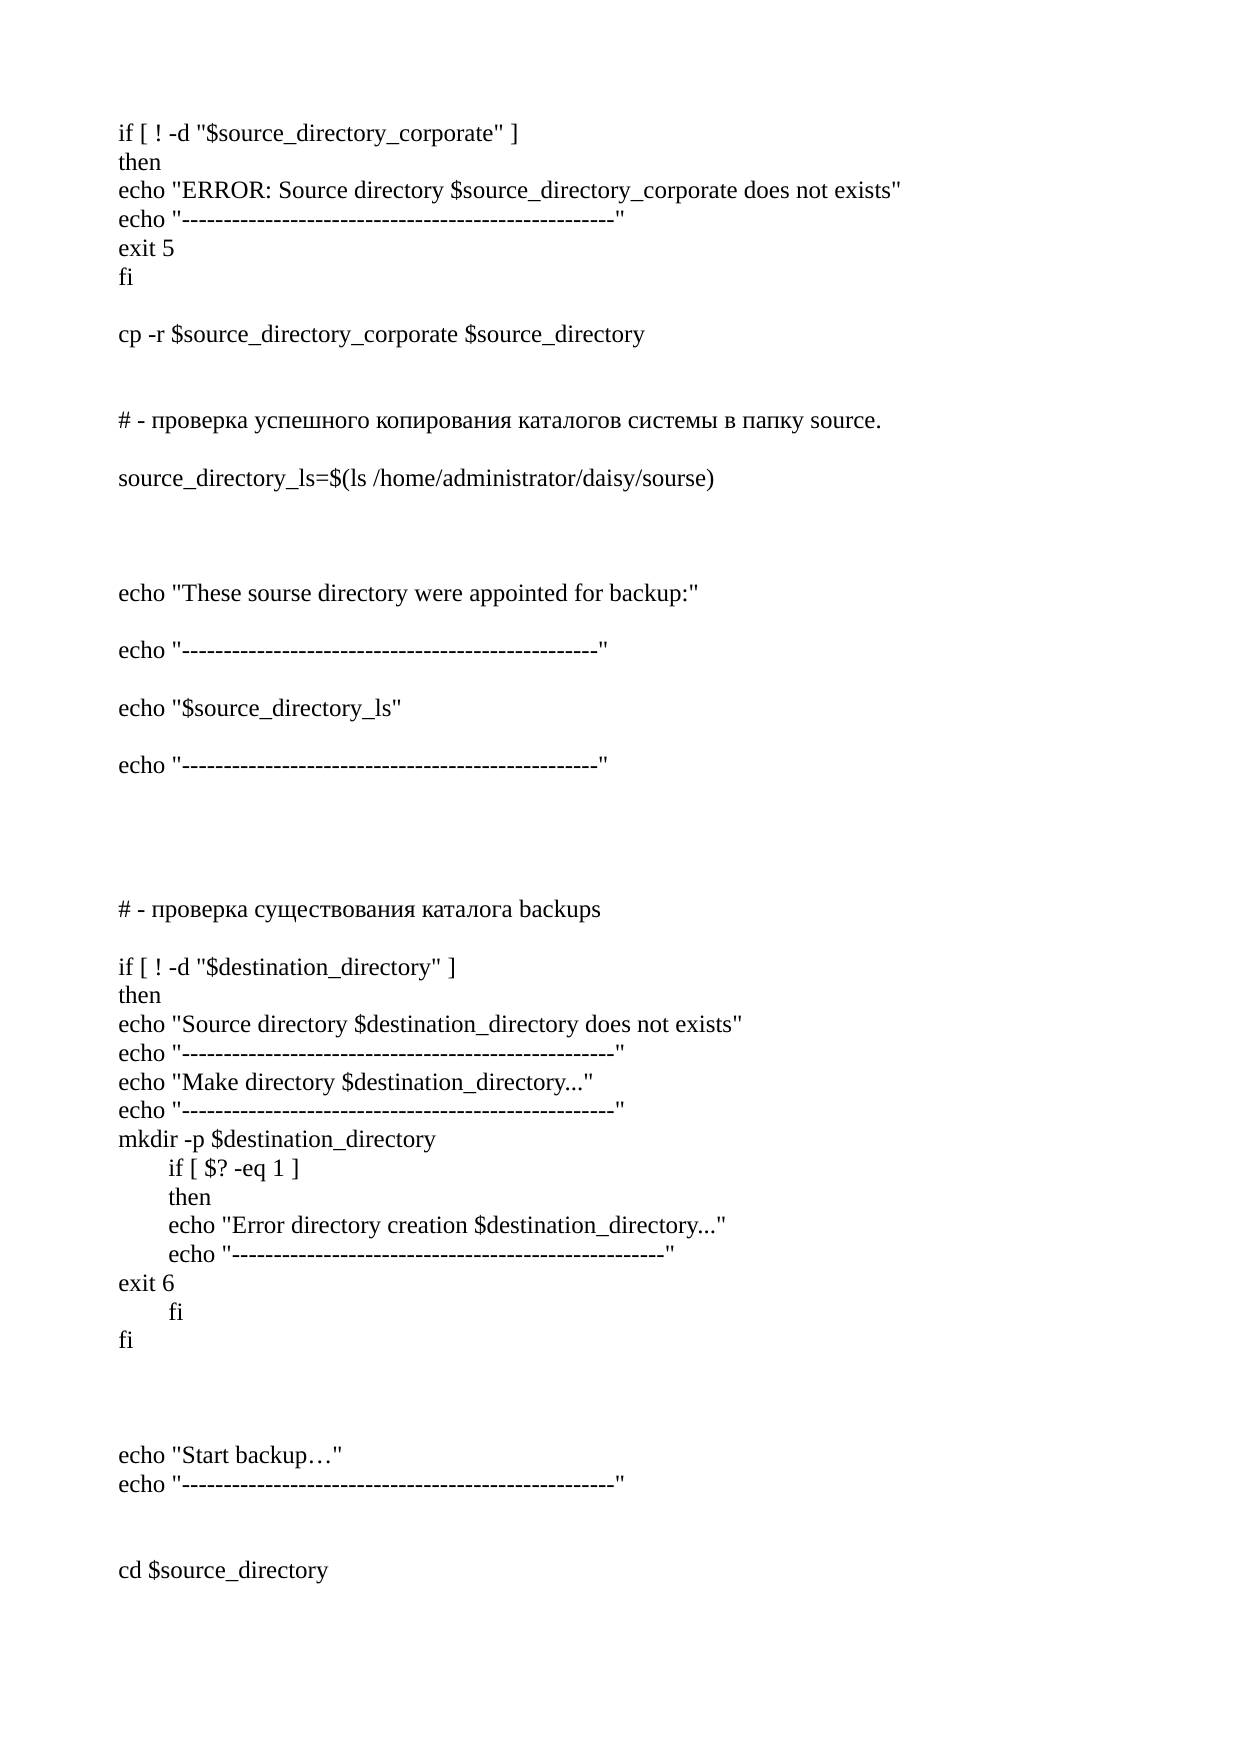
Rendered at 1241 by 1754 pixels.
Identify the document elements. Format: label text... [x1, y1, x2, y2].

text fi [118, 1297, 1122, 1326]
text # - проверка существования каталога backups [118, 894, 1122, 923]
text fi [118, 1326, 1122, 1354]
text source_directory_ls=$(ls /home/administrator/daisy/sourse) [118, 463, 1122, 492]
text if [ ! -d "$source_directory_corporate" ] [118, 118, 1122, 147]
text echo "----------------------------------------------------" [118, 1239, 1122, 1268]
text mkdir -p $destination_directory [118, 1124, 1122, 1153]
text echo "Start backup…" [118, 1441, 1122, 1469]
text then [118, 1182, 1122, 1211]
text then [118, 147, 1122, 176]
text echo "Error directory creation $destination_directory..." [118, 1211, 1122, 1239]
text exit 5 [118, 233, 1122, 262]
text if [ ! -d "$destination_directory" ] [118, 952, 1122, 981]
text cd $source_directory [118, 1556, 1122, 1584]
text echo "$source_directory_ls" [118, 693, 1122, 722]
text echo "----------------------------------------------------" [118, 1038, 1122, 1067]
text echo "----------------------------------------------------" [118, 1469, 1122, 1498]
text exit 6 [118, 1268, 1122, 1297]
text fi [118, 262, 1122, 291]
text echo "----------------------------------------------------" [118, 204, 1122, 233]
text echo "----------------------------------------------------" [118, 1096, 1122, 1124]
text # - проверка успешного копирования каталогов системы в папку source. [118, 406, 1122, 434]
text echo "Make directory $destination_directory..." [118, 1067, 1122, 1096]
text echo "These sourse directory were appointed for backup:" [118, 578, 1122, 607]
text cp -r $source_directory_corporate $source_directory [118, 319, 1122, 348]
text echo "Source directory $destination_directory does not exists" [118, 1009, 1122, 1038]
text if [ $? -eq 1 ] [118, 1153, 1122, 1182]
text echo "ERROR: Source directory $source_directory_corporate does not exists" [118, 176, 1122, 204]
text echo "--------------------------------------------------" [118, 636, 1122, 664]
text echo "--------------------------------------------------" [118, 751, 1122, 779]
text then [118, 981, 1122, 1009]
